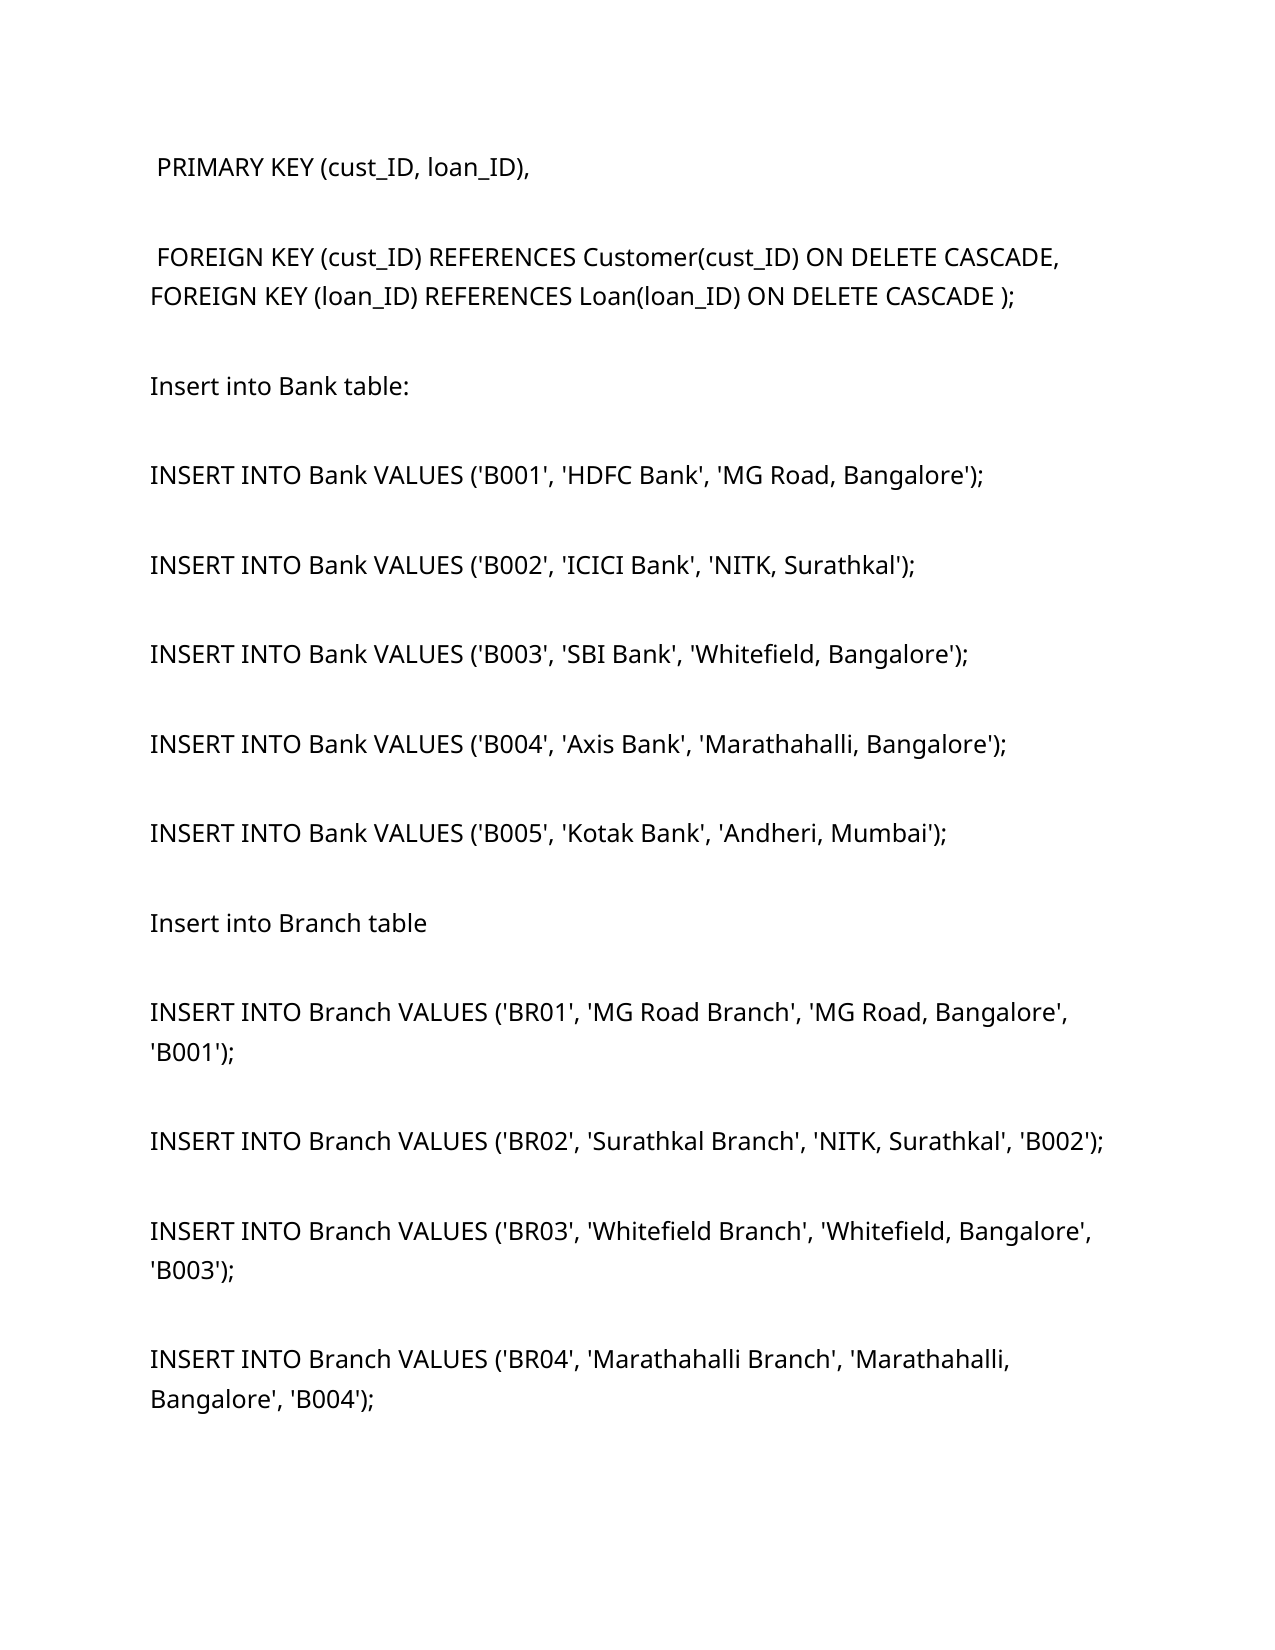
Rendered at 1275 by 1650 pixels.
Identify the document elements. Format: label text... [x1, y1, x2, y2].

text INSERT INTO Branch VALUES ('BR02', 'Surathkal Branch', 'NITK, Surathkal', 'B002'); [150, 1124, 1125, 1158]
text INSERT INTO Branch VALUES ('BR03', 'Whitefield Branch', 'Whitefield, Bangalore', 'B003'); [150, 1213, 1125, 1287]
text Insert into Bank table: [150, 368, 1125, 402]
text INSERT INTO Bank VALUES ('B004', 'Axis Bank', 'Marathahalli, Bangalore'); [150, 726, 1125, 760]
text INSERT INTO Bank VALUES ('B001', 'HDFC Bank', 'MG Road, Bangalore'); [150, 458, 1125, 492]
text FOREIGN KEY (cust_ID) REFERENCES Customer(cust_ID) ON DELETE CASCADE, FOREIGN KEY (loan_ID) REFERENCES Loan(loan_ID) ON DELETE CASCADE ); [150, 239, 1125, 313]
text Insert into Branch table [150, 905, 1125, 939]
text INSERT INTO Bank VALUES ('B005', 'Kotak Bank', 'Andheri, Mumbai'); [150, 816, 1125, 850]
text INSERT INTO Branch VALUES ('BR01', 'MG Road Branch', 'MG Road, Bangalore', 'B001'); [150, 995, 1125, 1068]
text INSERT INTO Bank VALUES ('B002', 'ICICI Bank', 'NITK, Surathkal'); [150, 547, 1125, 581]
text INSERT INTO Bank VALUES ('B003', 'SBI Bank', 'Whitefield, Bangalore'); [150, 637, 1125, 671]
text INSERT INTO Branch VALUES ('BR04', 'Marathahalli Branch', 'Marathahalli, Bangalore', 'B004'); [150, 1342, 1125, 1416]
text PRIMARY KEY (cust_ID, loan_ID), [150, 150, 1125, 184]
